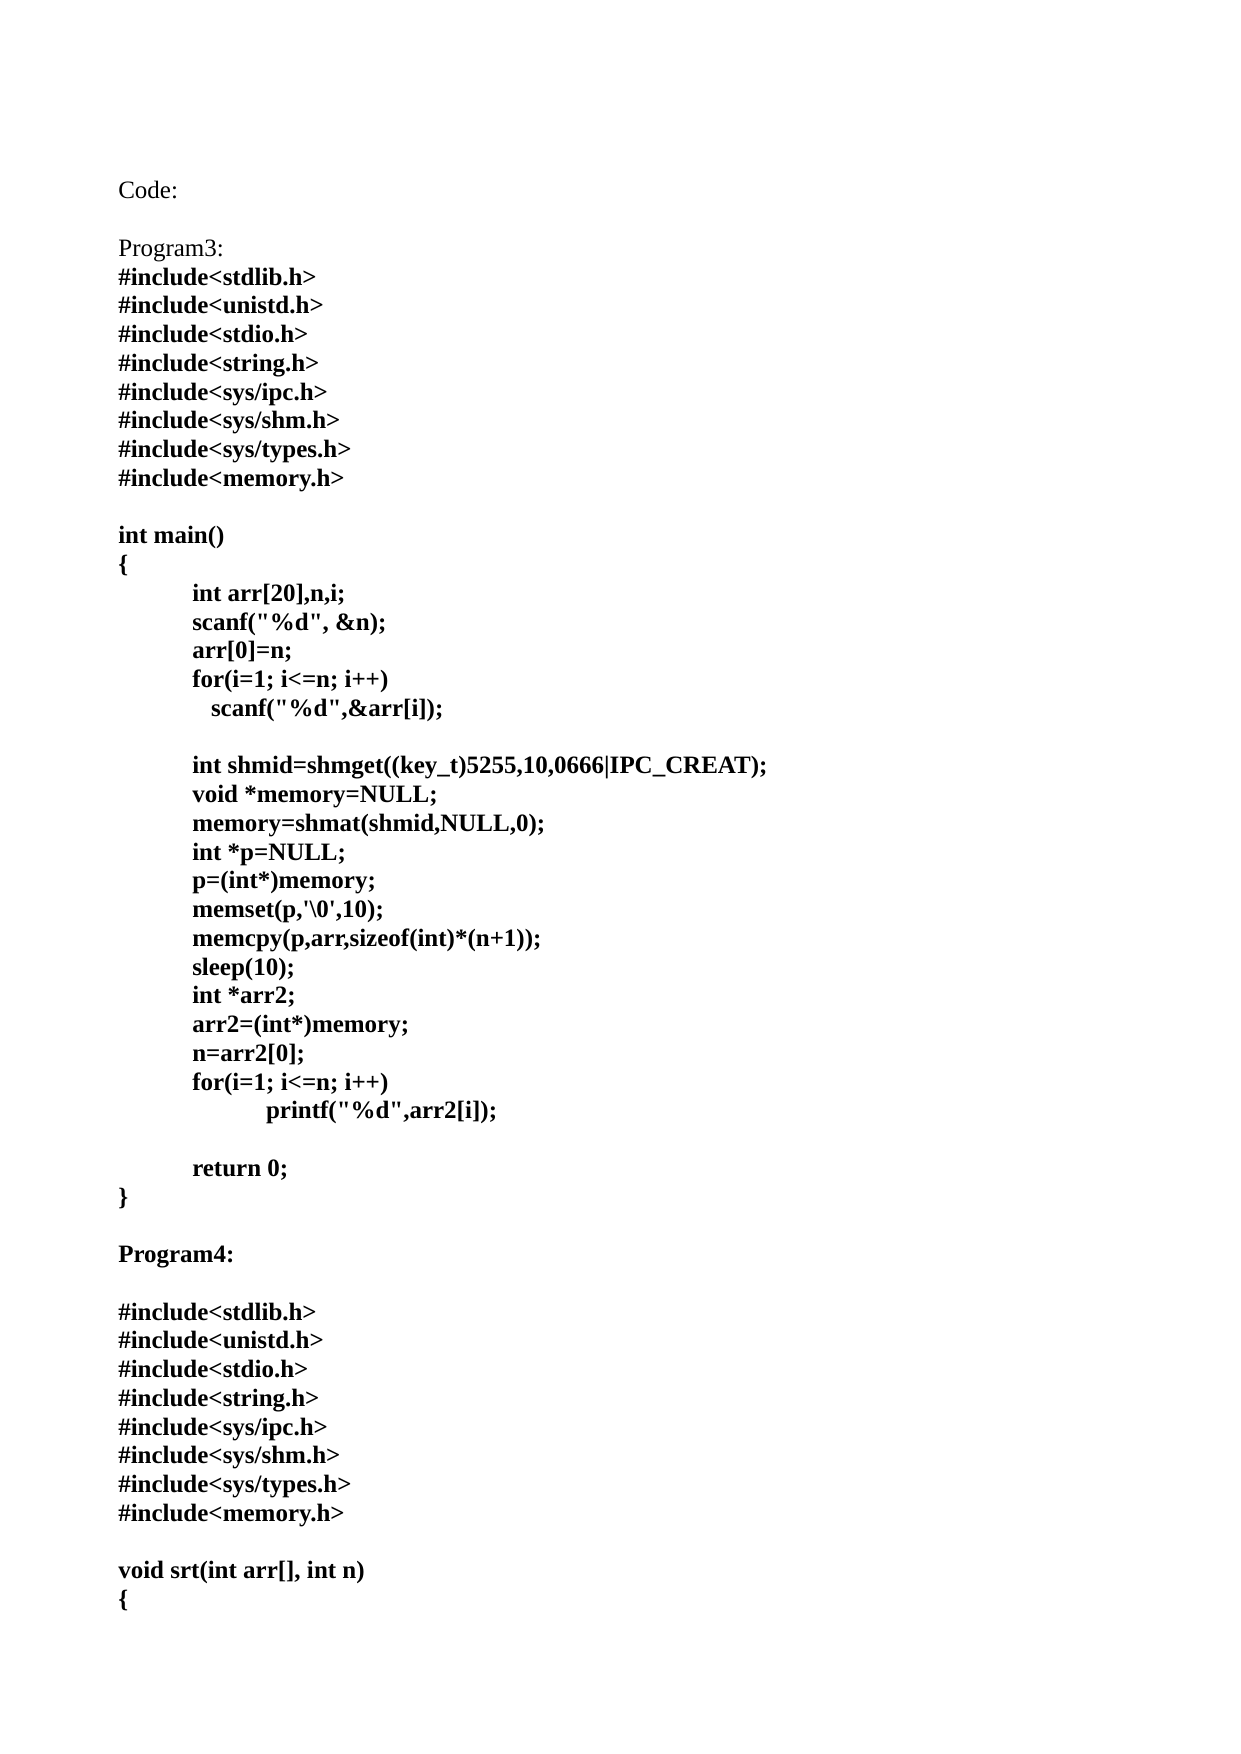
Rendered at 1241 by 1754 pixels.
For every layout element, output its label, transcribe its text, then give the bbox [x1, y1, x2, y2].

text #include<memory.h> [118, 1498, 1122, 1527]
text Program3: [118, 233, 1122, 262]
text for(i=1; i<=n; i++) [118, 664, 1122, 693]
text scanf("%d", &n); [118, 607, 1122, 636]
text int shmid=shmget((key_t)5255,10,0666|IPC_CREAT); [118, 751, 1122, 779]
text int arr[20],n,i; [118, 578, 1122, 607]
text sleep(10); [118, 952, 1122, 981]
text } [118, 1182, 1122, 1211]
text { [118, 1584, 1122, 1613]
text int main() [118, 521, 1122, 549]
text arr[0]=n; [118, 636, 1122, 664]
text #include<sys/shm.h> [118, 1441, 1122, 1469]
text arr2=(int*)memory; [118, 1009, 1122, 1038]
text printf("%d",arr2[i]); [118, 1096, 1122, 1124]
text Program4: [118, 1239, 1122, 1268]
text for(i=1; i<=n; i++) [118, 1067, 1122, 1096]
text #include<unistd.h> [118, 291, 1122, 319]
text p=(int*)memory; [118, 866, 1122, 894]
text #include<unistd.h> [118, 1326, 1122, 1354]
text #include<sys/types.h> [118, 434, 1122, 463]
text #include<stdio.h> [118, 319, 1122, 348]
text void *memory=NULL; [118, 779, 1122, 808]
text { [118, 549, 1122, 578]
text #include<string.h> [118, 348, 1122, 377]
text #include<stdlib.h> [118, 262, 1122, 291]
text #include<string.h> [118, 1383, 1122, 1412]
text #include<sys/shm.h> [118, 406, 1122, 434]
text Code: [118, 176, 1122, 204]
text #include<stdlib.h> [118, 1297, 1122, 1326]
text #include<sys/ipc.h> [118, 1412, 1122, 1441]
text memcpy(p,arr,sizeof(int)*(n+1)); [118, 923, 1122, 952]
text int *p=NULL; [118, 837, 1122, 866]
text int *arr2; [118, 981, 1122, 1009]
text #include<memory.h> [118, 463, 1122, 492]
text #include<stdio.h> [118, 1354, 1122, 1383]
text #include<sys/ipc.h> [118, 377, 1122, 406]
text memset(p,'\0',10); [118, 894, 1122, 923]
text return 0; [118, 1153, 1122, 1182]
text scanf("%d",&arr[i]); [118, 693, 1122, 722]
text void srt(int arr[], int n) [118, 1556, 1122, 1584]
text #include<sys/types.h> [118, 1469, 1122, 1498]
text memory=shmat(shmid,NULL,0); [118, 808, 1122, 837]
text n=arr2[0]; [118, 1038, 1122, 1067]
